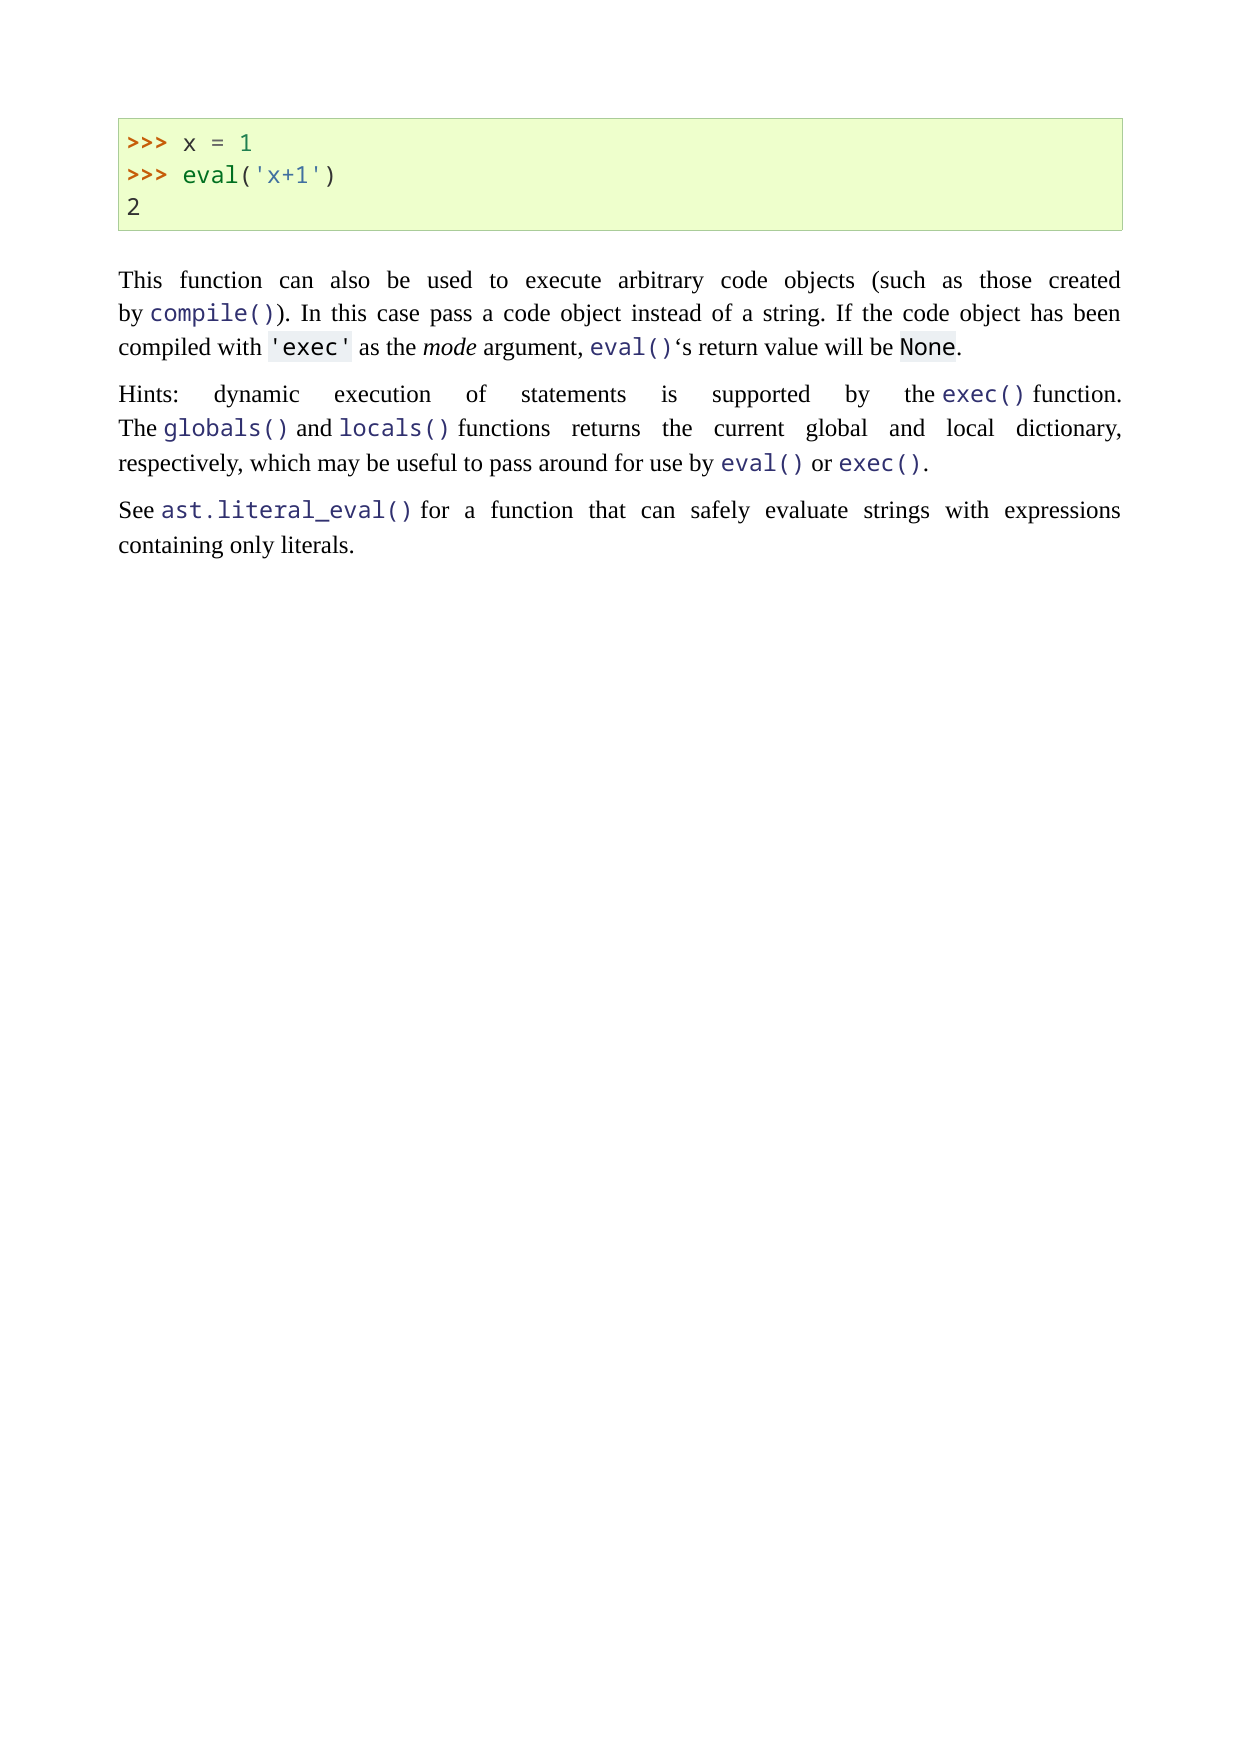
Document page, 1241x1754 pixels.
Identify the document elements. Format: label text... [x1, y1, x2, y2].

text >>> eval('x+1') [119, 150, 1122, 182]
text See ast.literal_eval() for a function that can safely evaluate strings with expressions containing only literals. [118, 491, 1122, 559]
text >>> x = 1 [119, 119, 1122, 150]
text This function can also be used to execute arbitrary code objects (such as those created by compile()). In this case pass a code object instead of a string. If the code object has been compiled with 'exec' as the mode argument, eval()‘s return value will be None. [118, 259, 1122, 362]
text Hints: dynamic execution of statements is supported by the exec() function. The globals() and locals() functions returns the current global and local dictionary, respectively, which may be useful to pass around for use by eval() or exec(). [118, 375, 1122, 478]
text 2 [119, 182, 1122, 230]
